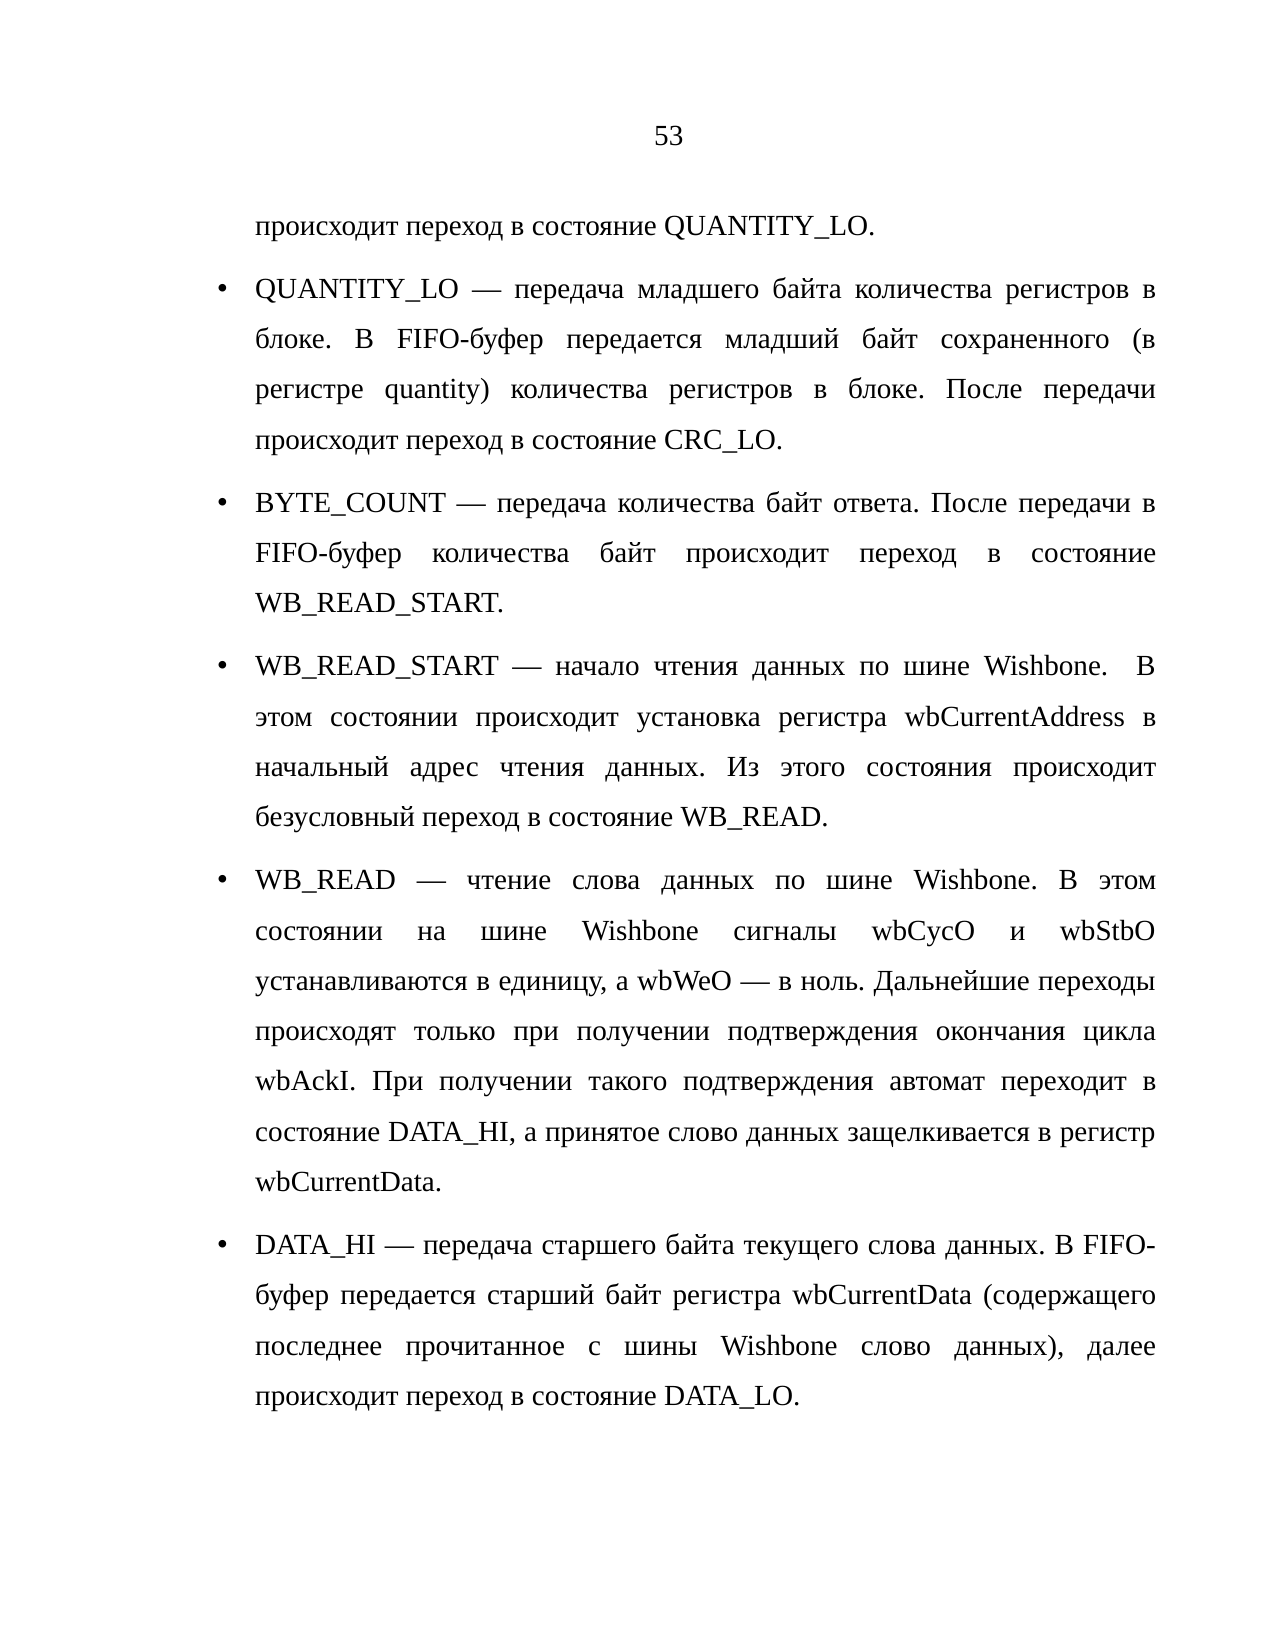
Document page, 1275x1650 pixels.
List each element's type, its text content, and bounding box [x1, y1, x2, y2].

list DATA_HI — передача старшего байта текущего слова данных. В FIFO-буфер передается старший байт регистра wbCurrentData (содержащего последнее прочитанное с шины Wishbone слово данных), далее происходит переход в состояние DATA_LO. [217, 1227, 1157, 1412]
list WB_READ_START — начало чтения данных по шине Wishbone. В этом состоянии происходит установка регистра wbCurrentAddress в начальный адрес чтения данных. Из этого состояния происходит безусловный переход в состояние WB_READ. [217, 648, 1157, 833]
list WB_READ — чтение слова данных по шине Wishbone. В этом состоянии на шине Wishbone сигналы wbCycO и wbStbO устанавливаются в единицу, а wbWeO — в ноль. Дальнейшие переходы происходят только при получении подтверждения окончания цикла wbAckI. При получении такого подтверждения автомат переходит в состояние DATA_HI, а принятое слово данных защелкивается в регистр wbCurrentData. [217, 862, 1157, 1198]
list BYTE_COUNT — передача количества байт ответа. После передачи в FIFO-буфер количества байт происходит переход в состояние WB_READ_START. [217, 485, 1157, 619]
list происходит переход в состояние QUANTITY_LO. [217, 208, 1157, 242]
list QUANTITY_LO — передача младшего байта количества регистров в блоке. В FIFO-буфер передается младший байт сохраненного (в регистре quantity) количества регистров в блоке. После передачи происходит переход в состояние CRC_LO. [217, 271, 1157, 456]
